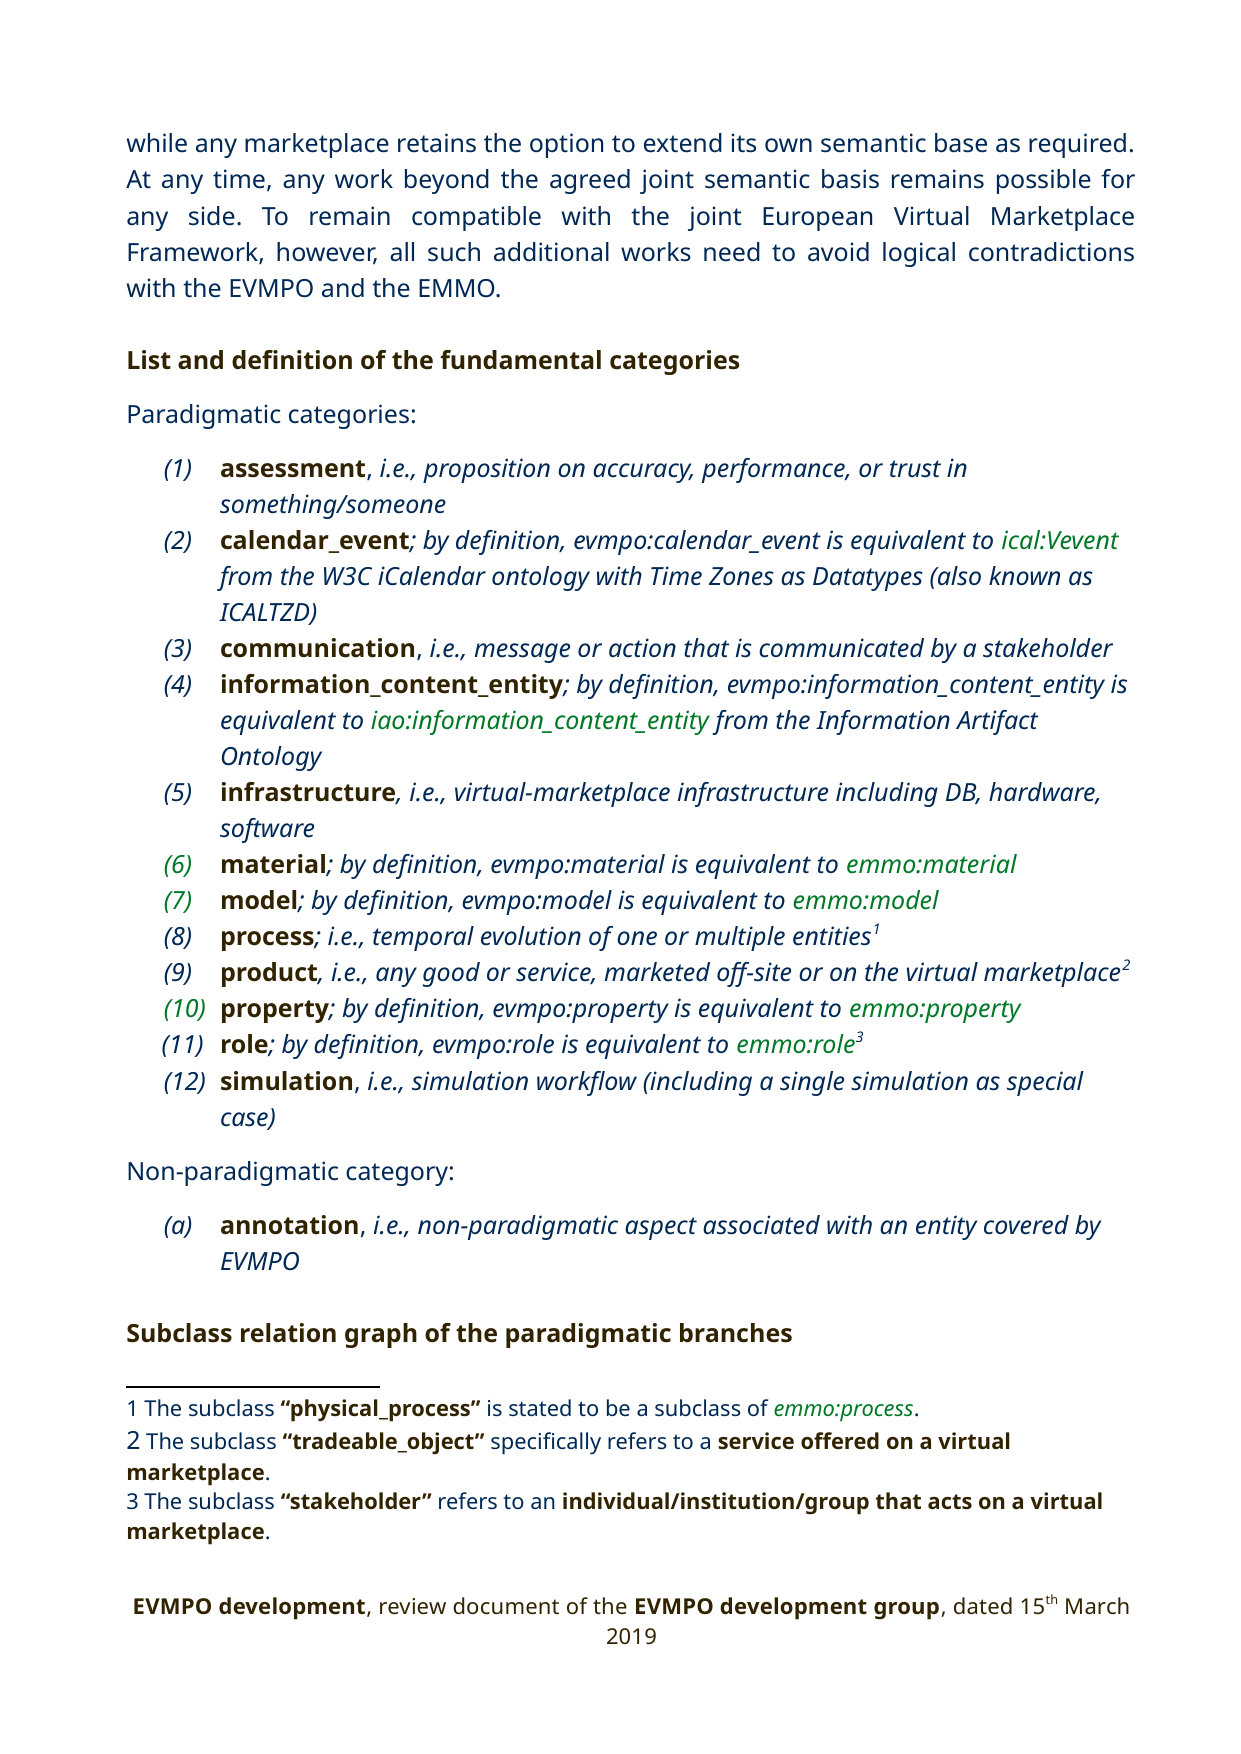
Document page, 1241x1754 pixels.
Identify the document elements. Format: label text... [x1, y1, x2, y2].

list The subclass “tradeable_object” specifically refers to a service offered on a virtual marketplace. [126, 1422, 1137, 1486]
list property; by definition, evmpo:property is equivalent to emmo:property [163, 991, 1137, 1025]
list calendar_event; by definition, evmpo:calendar_event is equivalent to ical:Vevent from the W3C iCalendar ontology with Time Zones as Datatypes (also known as ICALTZD) [163, 522, 1137, 629]
list model; by definition, evmpo:model is equivalent to emmo:model [163, 883, 1137, 917]
list simulation, i.e., simulation workflow (including a single simulation as special case) [163, 1063, 1137, 1133]
list The subclass “stakeholder” refers to an individual/institution/group that acts on a virtual marketplace. [126, 1486, 1137, 1546]
list information_content_entity; by definition, evmpo:information_content_entity is equivalent to iao:information_content_entity from the Information Artifact Ontology [163, 667, 1137, 773]
text while any marketplace retains the option to extend its own semantic base as required. At any time, any work beyond the agreed joint semantic basis remains possible for any side. To remain compatible with the joint European Virtual Marketplace Framework, however, all such additional works need to avoid logical contradictions with the EVMPO and the EMMO. [126, 126, 1137, 304]
list annotation, i.e., non-paradigmatic aspect associated with an entity covered by EVMPO [163, 1207, 1137, 1277]
list product, i.e., any good or service, marketed off-site or on the virtual marketplace [163, 955, 1137, 989]
list role; by definition, evmpo:role is equivalent to emmo:role [161, 1027, 1137, 1061]
text Paradigmatic categories: [126, 396, 1137, 430]
list process; i.e., temporal evolution of one or multiple entities [163, 919, 1137, 953]
text Non-paradigmatic category: [126, 1153, 1137, 1187]
text Subclass relation graph of the paradigmatic branches [126, 1315, 1137, 1349]
list The subclass “physical_process” is stated to be a subclass of emmo:process. [126, 1393, 1137, 1422]
list assessment, i.e., proposition on accuracy, performance, or trust in something/someone [163, 450, 1137, 521]
text List and definition of the fundamental categories [126, 342, 1137, 376]
list communication, i.e., message or action that is communicated by a stakeholder [163, 631, 1137, 665]
list material; by definition, evmpo:material is equivalent to emmo:material [163, 847, 1137, 881]
list infrastructure, i.e., virtual-marketplace infrastructure including DB, hardware, software [163, 775, 1137, 845]
